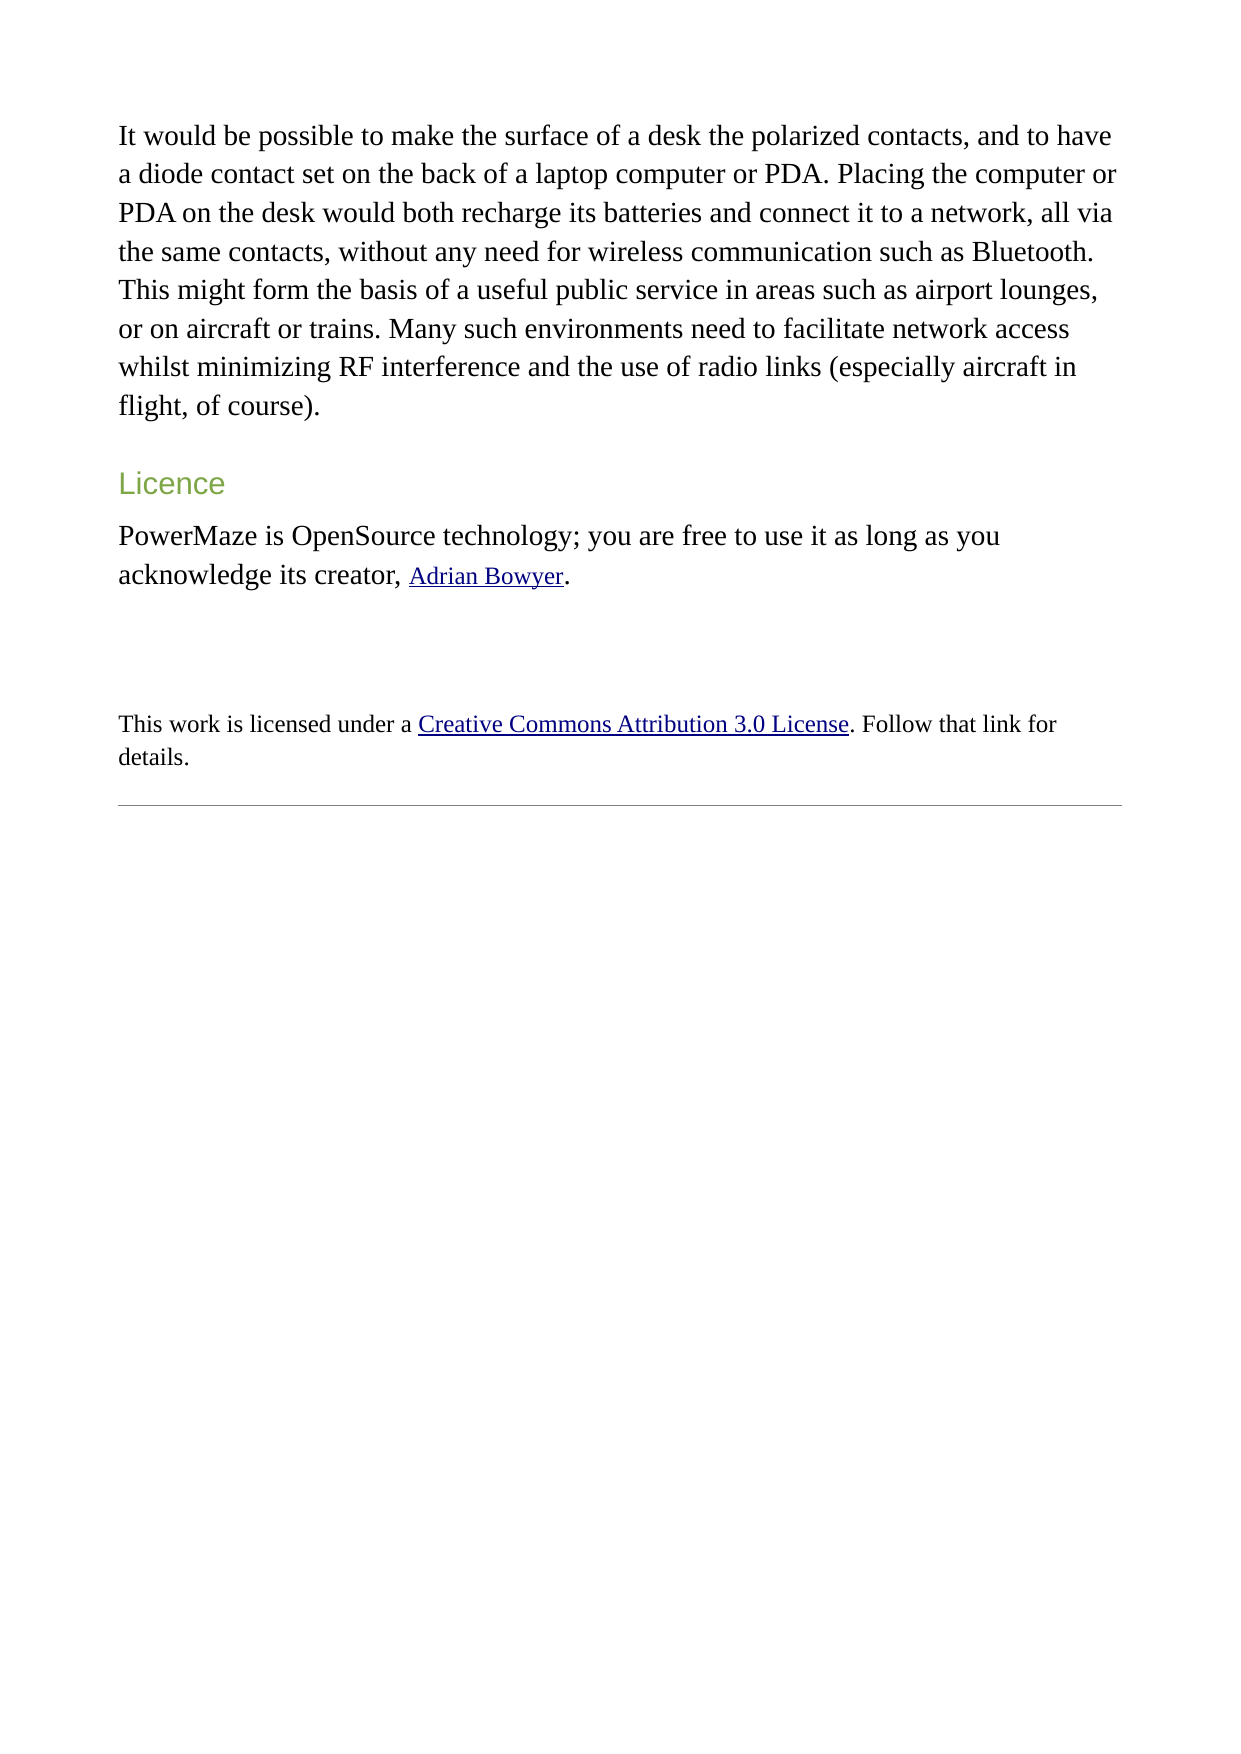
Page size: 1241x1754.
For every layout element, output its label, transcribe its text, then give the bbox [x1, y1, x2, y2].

text This work is licensed under a Creative Commons Attribution 3.0 License. Follow that link for details. [118, 676, 1122, 771]
text It would be possible to make the surface of a desk the polarized contacts, and to have a diode contact set on the back of a laptop computer or PDA. Placing the computer or PDA on the desk would both recharge its batteries and connect it to a network, all via the same contacts, without any need for wireless communication such as Bluetooth. This might form the basis of a useful public service in areas such as airport lounges, or on aircraft or trains. Many such environments need to facilitate network access whilst minimizing RF interference and the use of radio links (especially aircraft in flight, of course). Licence [118, 118, 1122, 501]
text PowerMaze is OpenSource technology; you are free to use it as long as you acknowledge its creator, Adrian Bowyer. [118, 518, 1122, 591]
